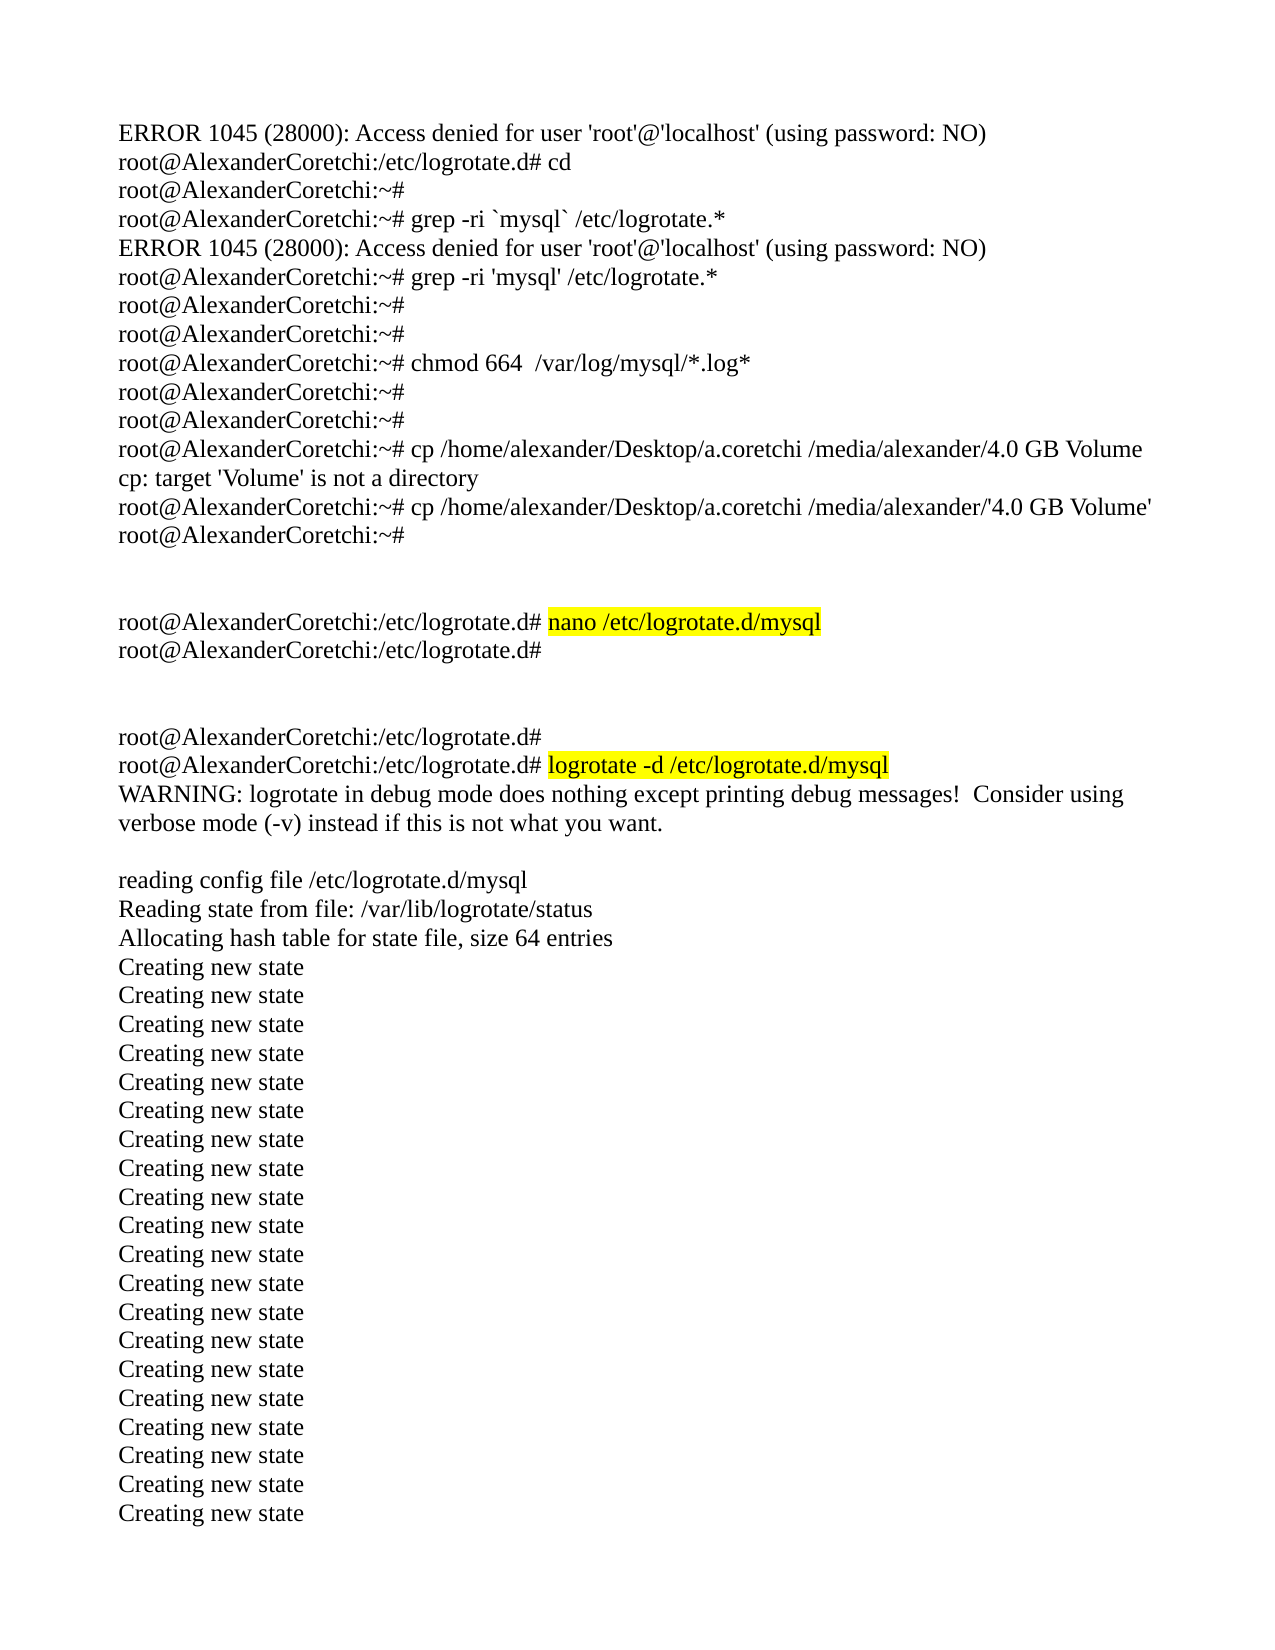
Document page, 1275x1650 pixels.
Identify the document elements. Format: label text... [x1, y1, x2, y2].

text root@AlexanderCoretchi:~# [118, 406, 1157, 434]
text root@AlexanderCoretchi:~# [118, 176, 1157, 204]
text ERROR 1045 (28000): Access denied for user 'root'@'localhost' (using password: NO) [118, 233, 1157, 262]
text Creating new state [118, 1009, 1157, 1038]
text root@AlexanderCoretchi:~# grep -ri `mysql` /etc/logrotate.* [118, 204, 1157, 233]
text Creating new state [118, 1067, 1157, 1096]
text Reading state from file: /var/lib/logrotate/status [118, 894, 1157, 923]
text Creating new state [118, 1326, 1157, 1354]
text Creating new state [118, 1498, 1157, 1527]
text Allocating hash table for state file, size 64 entries [118, 923, 1157, 952]
text root@AlexanderCoretchi:/etc/logrotate.d# logrotate -d /etc/logrotate.d/mysql [118, 751, 1157, 779]
text Creating new state [118, 981, 1157, 1009]
text reading config file /etc/logrotate.d/mysql [118, 866, 1157, 894]
text root@AlexanderCoretchi:~# cp /home/alexander/Desktop/a.coretchi /media/alexander/'4.0 GB Volume' [118, 492, 1157, 521]
text root@AlexanderCoretchi:~# [118, 291, 1157, 319]
text Creating new state [118, 1239, 1157, 1268]
text Creating new state [118, 1268, 1157, 1297]
text root@AlexanderCoretchi:~# [118, 521, 1157, 549]
text cp: target 'Volume' is not a directory [118, 463, 1157, 492]
text Creating new state [118, 1182, 1157, 1211]
text Creating new state [118, 1096, 1157, 1124]
text WARNING: logrotate in debug mode does nothing except printing debug messages! Consider using verbose mode (-v) instead if this is not what you want. [118, 779, 1157, 837]
text ERROR 1045 (28000): Access denied for user 'root'@'localhost' (using password: NO) [118, 118, 1157, 147]
text root@AlexanderCoretchi:/etc/logrotate.d# [118, 636, 1157, 664]
text root@AlexanderCoretchi:/etc/logrotate.d# [118, 722, 1157, 751]
text Creating new state [118, 1441, 1157, 1469]
text Creating new state [118, 952, 1157, 981]
text Creating new state [118, 1354, 1157, 1383]
text root@AlexanderCoretchi:~# chmod 664 /var/log/mysql/*.log* [118, 348, 1157, 377]
text Creating new state [118, 1469, 1157, 1498]
text root@AlexanderCoretchi:~# [118, 319, 1157, 348]
text root@AlexanderCoretchi:/etc/logrotate.d# cd [118, 147, 1157, 176]
text Creating new state [118, 1211, 1157, 1239]
text Creating new state [118, 1383, 1157, 1412]
text root@AlexanderCoretchi:~# [118, 377, 1157, 406]
text root@AlexanderCoretchi:~# cp /home/alexander/Desktop/a.coretchi /media/alexander/4.0 GB Volume [118, 434, 1157, 463]
text root@AlexanderCoretchi:~# grep -ri 'mysql' /etc/logrotate.* [118, 262, 1157, 291]
text Creating new state [118, 1297, 1157, 1326]
text Creating new state [118, 1153, 1157, 1182]
text Creating new state [118, 1124, 1157, 1153]
text Creating new state [118, 1412, 1157, 1441]
text root@AlexanderCoretchi:/etc/logrotate.d# nano /etc/logrotate.d/mysql [118, 607, 1157, 636]
text Creating new state [118, 1038, 1157, 1067]
